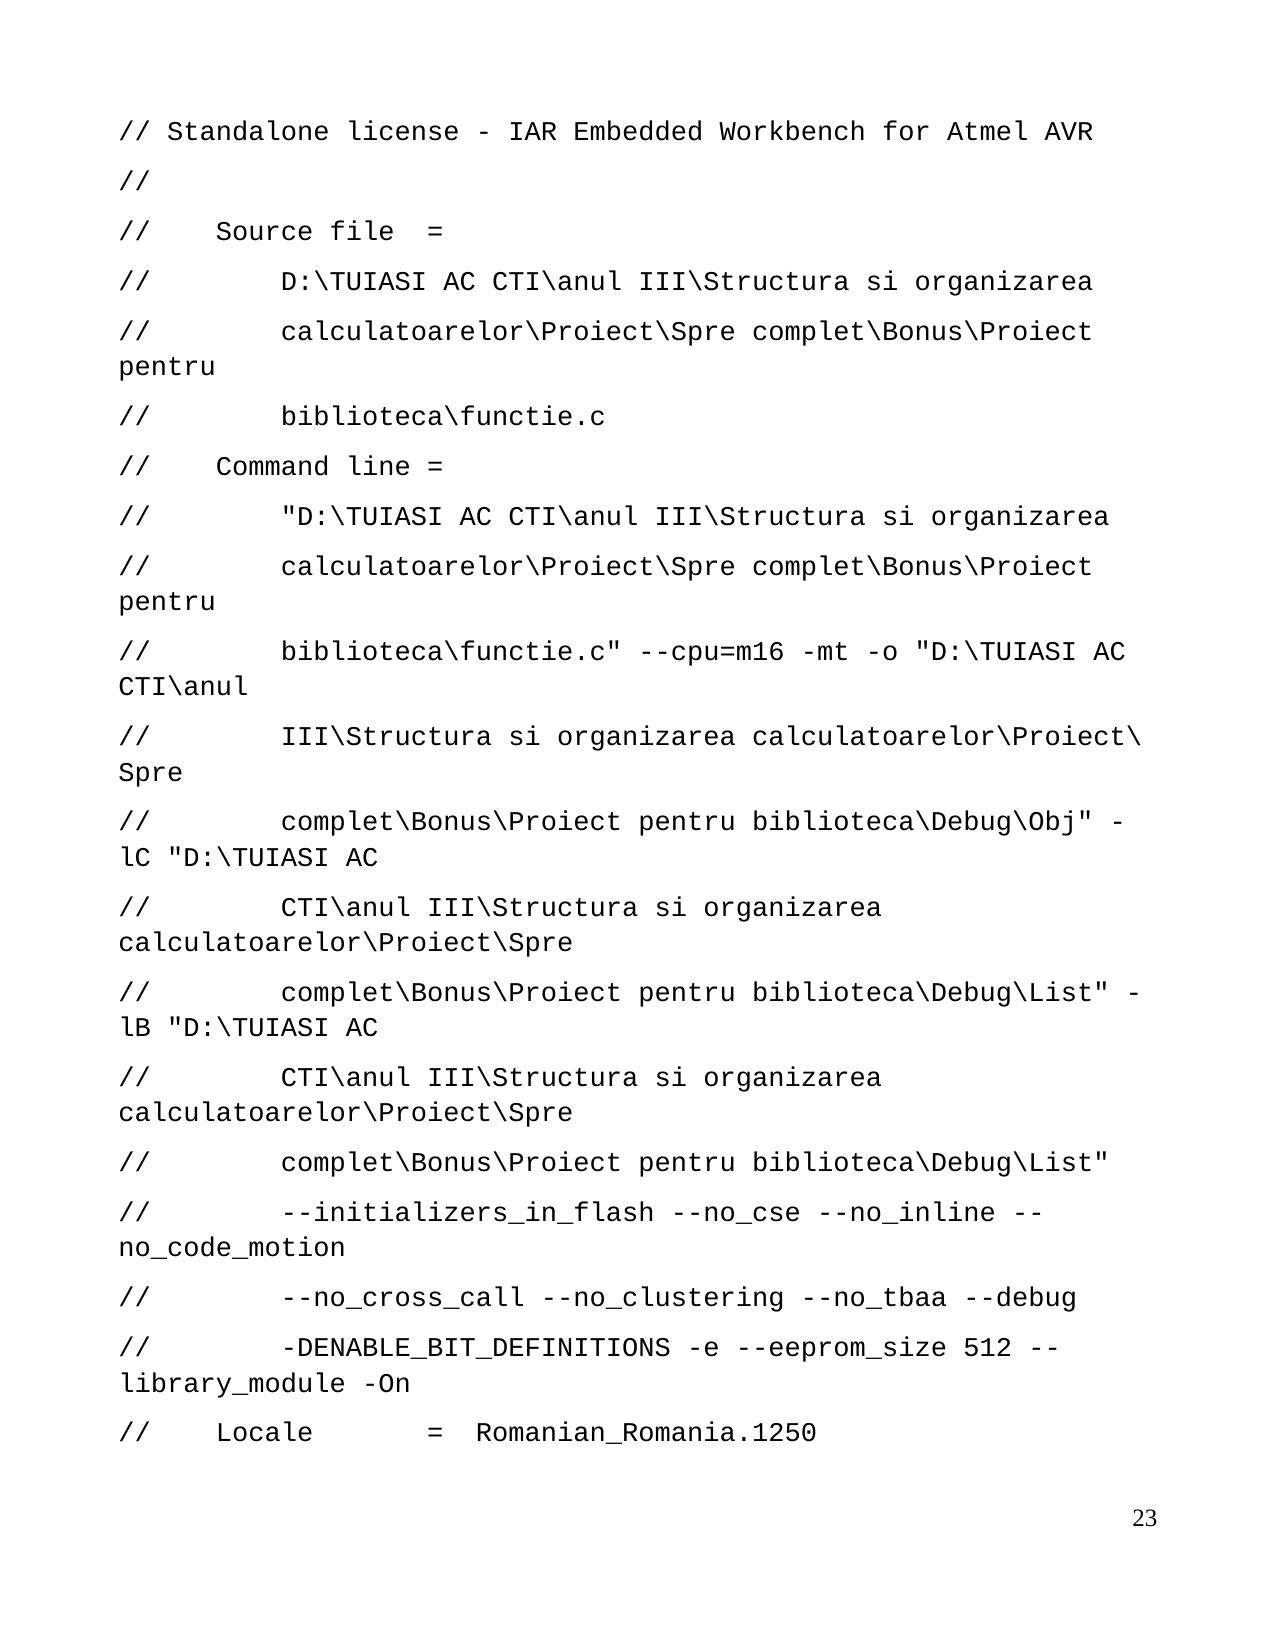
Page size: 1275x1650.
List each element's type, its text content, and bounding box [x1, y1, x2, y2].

text // --initializers_in_flash --no_cse --no_inline --no_code_motion [118, 1199, 1157, 1265]
text // CTI\anul III\Structura si organizarea calculatoarelor\Proiect\Spre [118, 893, 1157, 959]
text // III\Structura si organizarea calculatoarelor\Proiect\Spre [118, 723, 1157, 789]
text // complet\Bonus\Proiect pentru biblioteca\Debug\List" -lB "D:\TUIASI AC [118, 979, 1157, 1045]
text // D:\TUIASI AC CTI\anul III\Structura si organizarea [118, 268, 1157, 298]
text // -DENABLE_BIT_DEFINITIONS -e --eeprom_size 512 --library_module -On [118, 1334, 1157, 1400]
text // complet\Bonus\Proiect pentru biblioteca\Debug\List" [118, 1149, 1157, 1180]
text // [118, 168, 1157, 199]
text // CTI\anul III\Structura si organizarea calculatoarelor\Proiect\Spre [118, 1064, 1157, 1130]
text // Source file = [118, 218, 1157, 249]
text // "D:\TUIASI AC CTI\anul III\Structura si organizarea [118, 503, 1157, 533]
text // calculatoarelor\Proiect\Spre complet\Bonus\Proiect pentru [118, 553, 1157, 619]
text // Command line = [118, 453, 1157, 483]
text // --no_cross_call --no_clustering --no_tbaa --debug [118, 1284, 1157, 1315]
text // biblioteca\functie.c" --cpu=m16 -mt -o "D:\TUIASI AC CTI\anul [118, 638, 1157, 704]
text // Standalone license - IAR Embedded Workbench for Atmel AVR [118, 118, 1157, 149]
text // calculatoarelor\Proiect\Spre complet\Bonus\Proiect pentru [118, 318, 1157, 384]
text // Locale = Romanian_Romania.1250 [118, 1419, 1157, 1450]
text // biblioteca\functie.c [118, 403, 1157, 434]
text // complet\Bonus\Proiect pentru biblioteca\Debug\Obj" -lC "D:\TUIASI AC [118, 808, 1157, 874]
